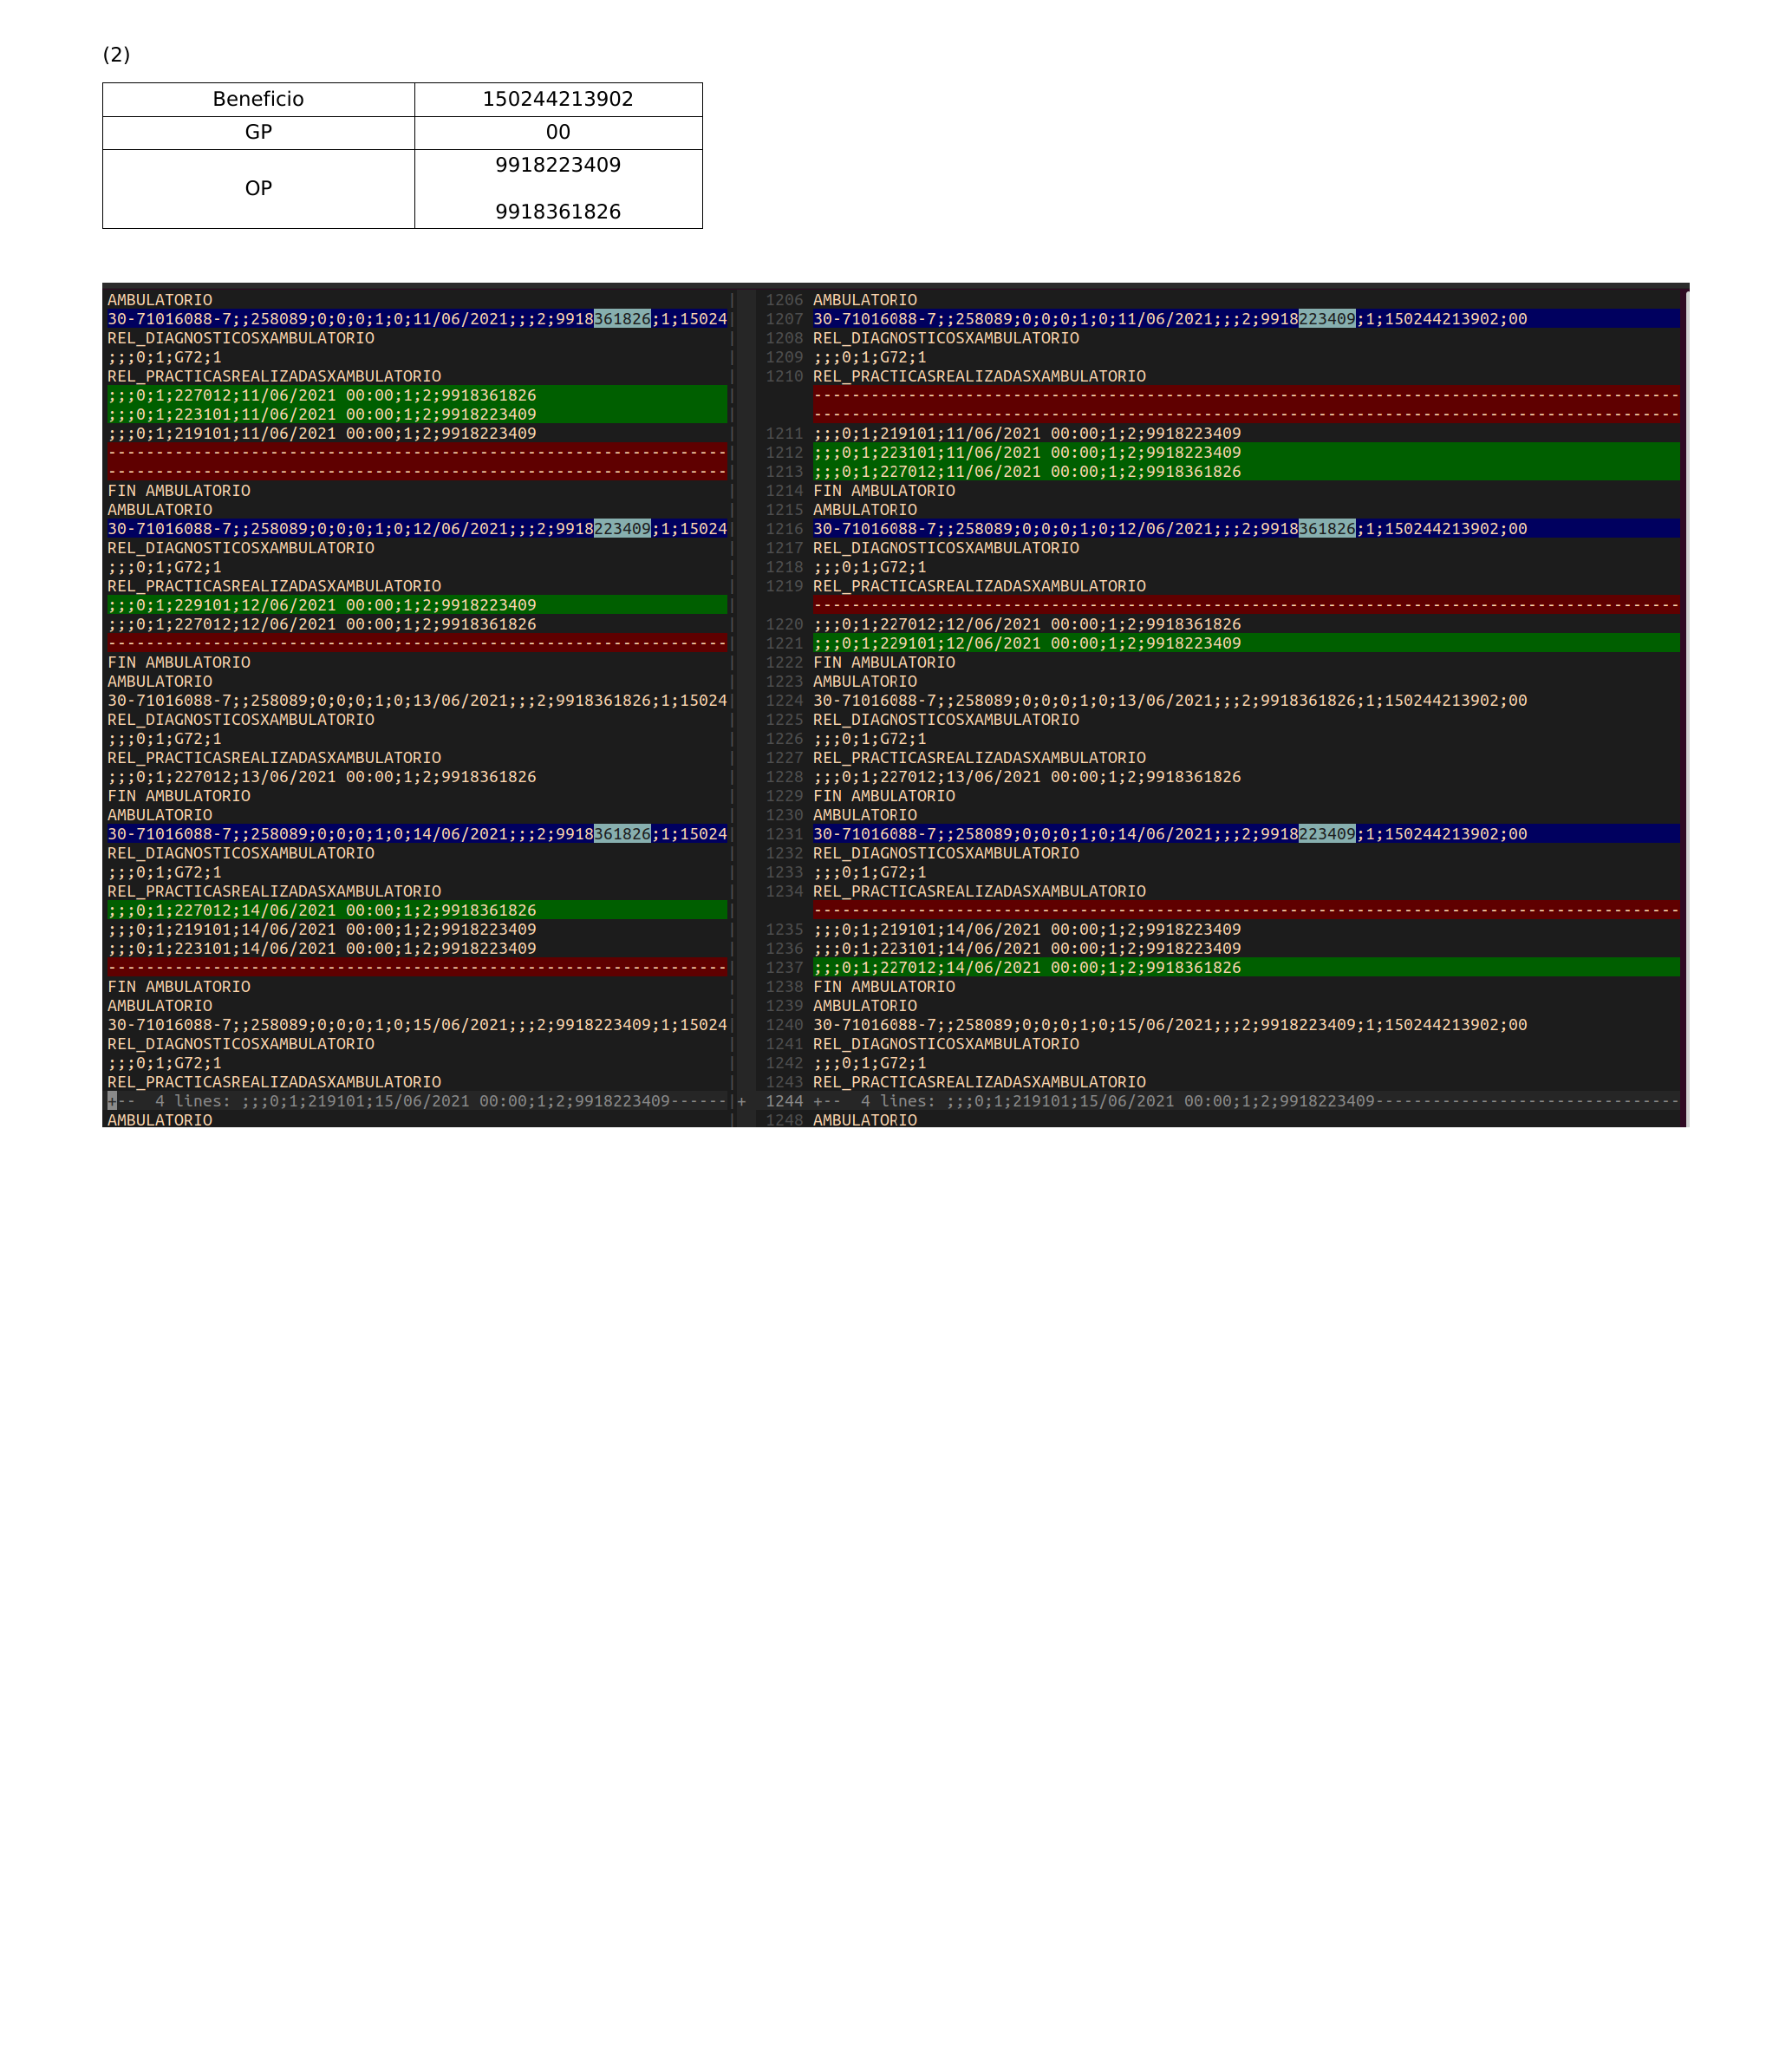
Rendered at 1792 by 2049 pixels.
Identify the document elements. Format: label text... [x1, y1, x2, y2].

text (2) [102, 43, 1690, 67]
table_cell 00 [415, 117, 702, 149]
table_cell GP [103, 117, 414, 149]
table_header 150244213902 [415, 83, 702, 115]
table_cell OP [103, 150, 414, 228]
table_header Beneficio [103, 83, 414, 115]
table_cell 9918223409 9918361826 [415, 150, 702, 228]
picture [102, 283, 1690, 1127]
